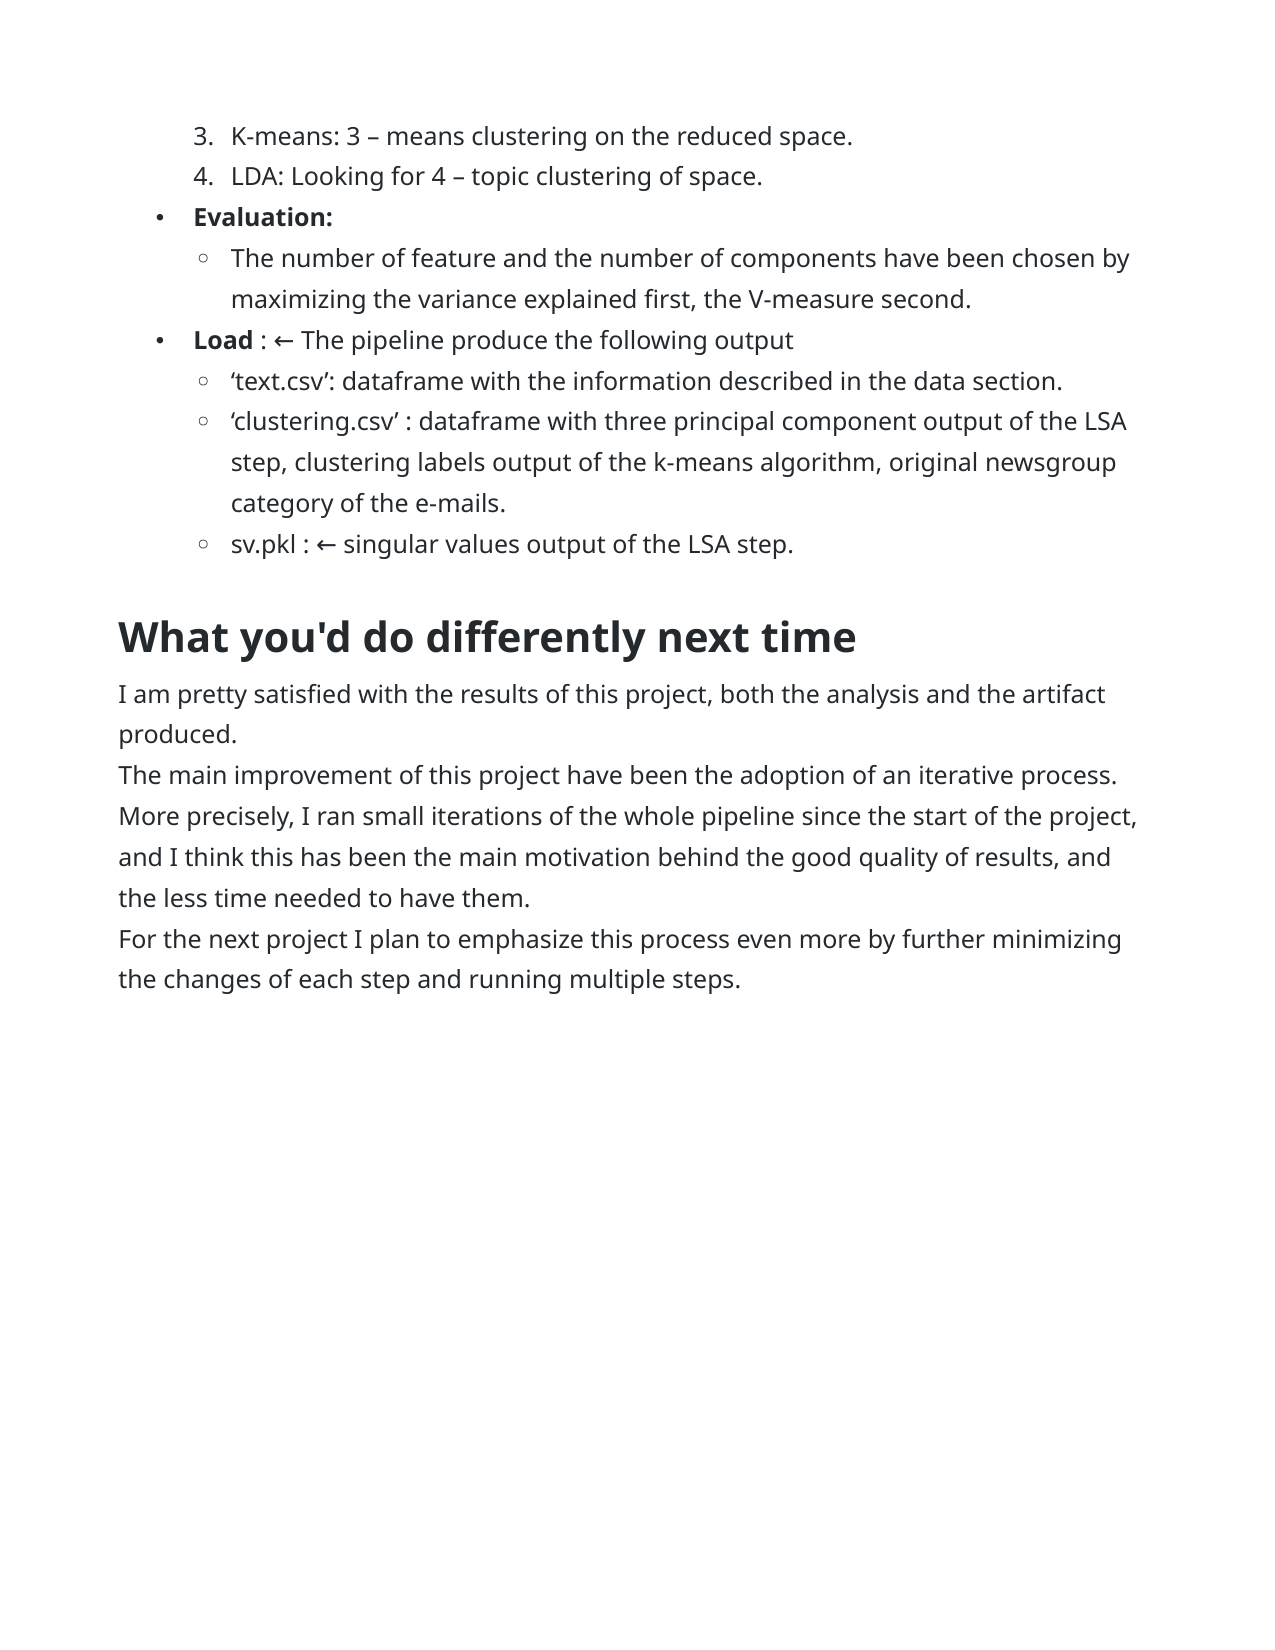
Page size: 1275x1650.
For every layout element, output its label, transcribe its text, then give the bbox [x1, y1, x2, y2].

list The number of feature and the number of components have been chosen by maximizing the variance explained first, the V-measure second. [193, 241, 1157, 316]
text For the next project I plan to emphasize this process even more by further minimizing the changes of each step and running multiple steps. [118, 921, 1157, 996]
list ‘clustering.csv’ : dataframe with three principal component output of the LSA step, clustering labels output of the k-means algorithm, original newsgroup category of the e-mails. [193, 404, 1157, 520]
text What you'd do differently next time [118, 608, 1157, 665]
list LDA: Looking for 4 – topic clustering of space. [193, 159, 1157, 193]
list Load : ← The pipeline produce the following output [156, 322, 1157, 356]
list Evaluation: [156, 200, 1157, 234]
list ‘text.csv’: dataframe with the information described in the data section. [193, 363, 1157, 397]
text More precisely, I ran small iterations of the whole pipeline since the start of the project, and I think this has been the main motivation behind the good quality of results, and the less time needed to have them. [118, 799, 1157, 914]
list K-means: 3 – means clustering on the reduced space. [193, 118, 1157, 152]
list sv.pkl : ← singular values output of the LSA step. [193, 526, 1157, 561]
text The main improvement of this project have been the adoption of an iterative process. [118, 758, 1157, 792]
text I am pretty satisfied with the results of this project, both the analysis and the artifact produced. [118, 676, 1157, 751]
